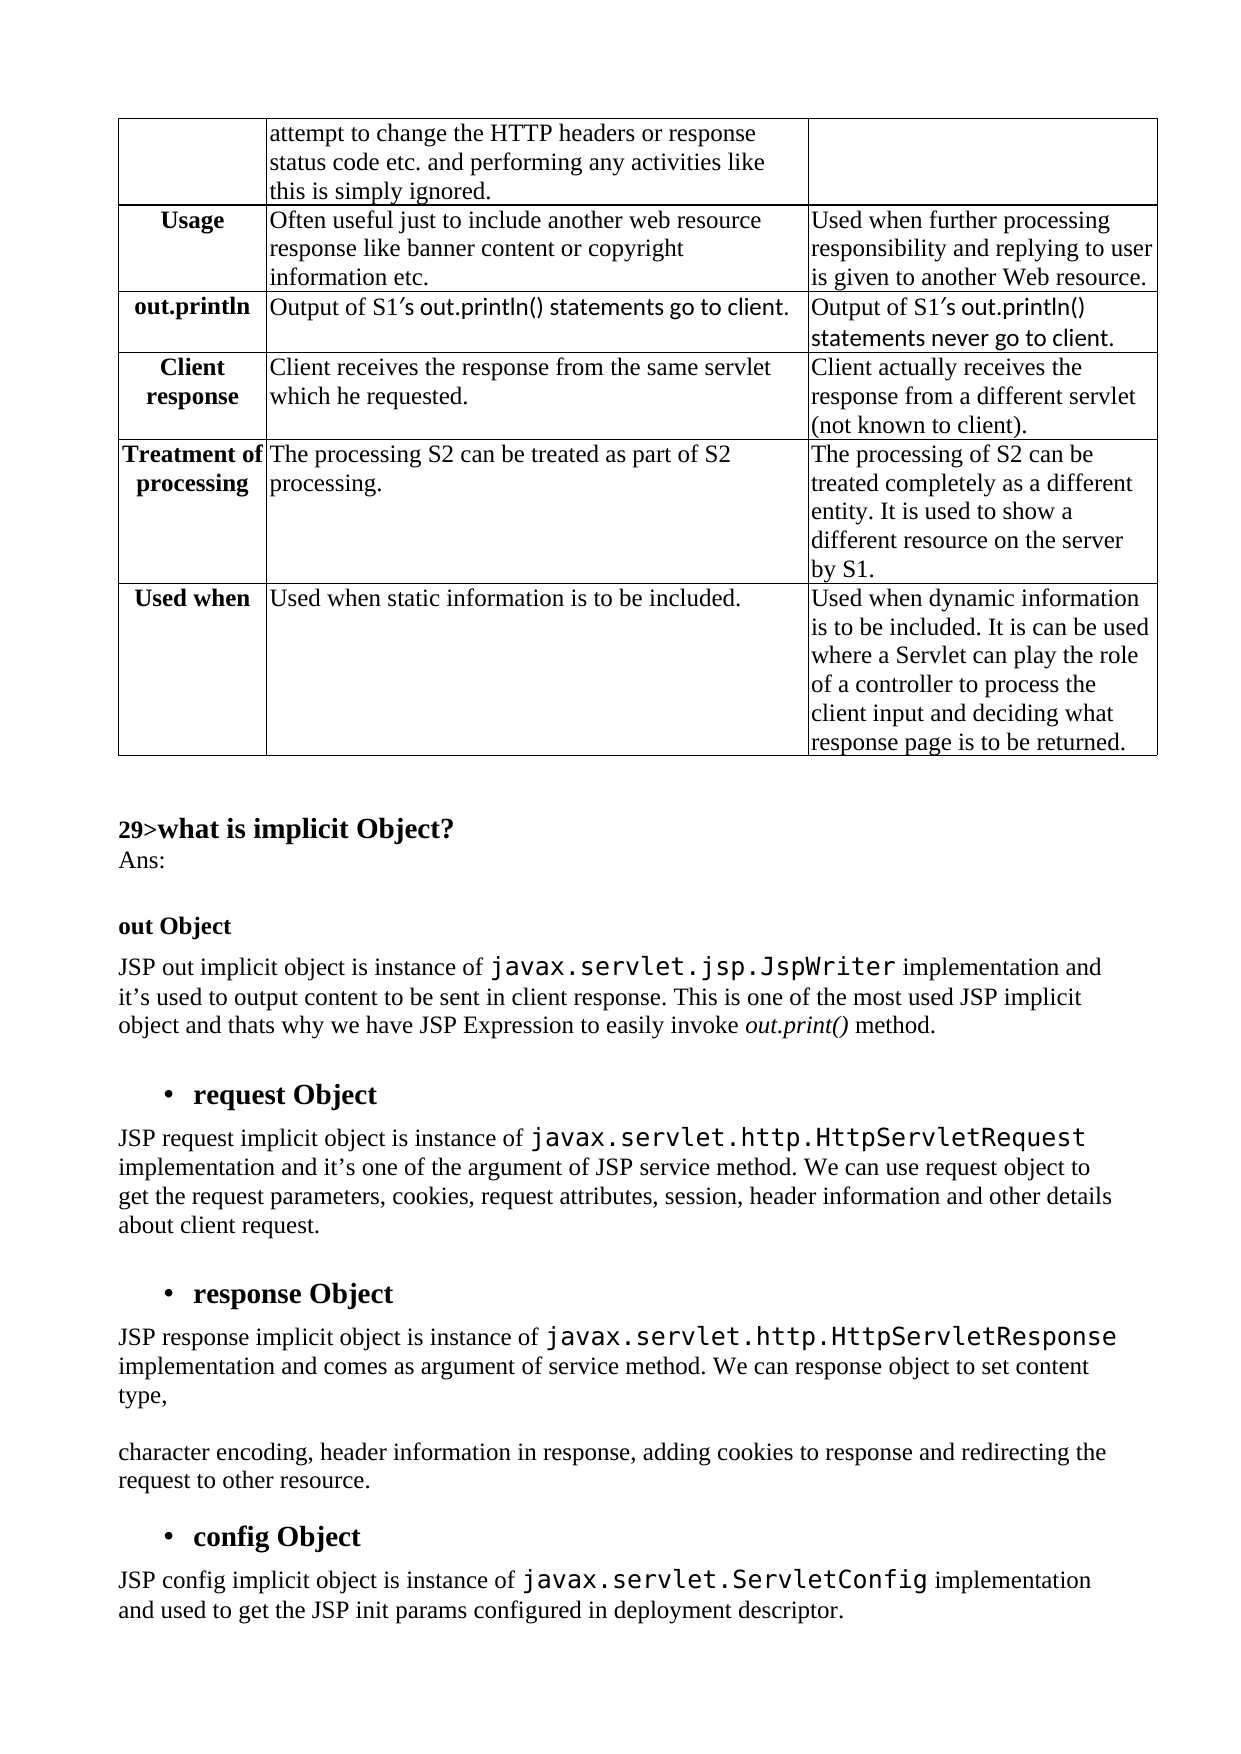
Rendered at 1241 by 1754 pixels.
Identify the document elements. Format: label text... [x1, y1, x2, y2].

table_cell [119, 119, 266, 204]
table_cell Output of S1′s out.println() statements go to client. [267, 292, 808, 352]
text 29>what is implicit Object? [118, 811, 1122, 845]
table_cell The processing S2 can be treated as part of S2 processing. [267, 440, 808, 583]
table_cell Output of S1′s out.println() statements never go to client. [809, 292, 1157, 352]
table_cell Often useful just to include another web resource response like banner content or copyright information etc. [267, 206, 808, 291]
table_cell Used when dynamic information is to be included. It is can be used where a Servlet can play the role of a controller to process the client input and deciding what response page is to be returned. [809, 584, 1157, 755]
table_cell Client receives the response from the same servlet which he requested. [267, 353, 808, 439]
table_cell attempt to change the HTTP headers or response status code etc. and performing any activities like this is simply ignored. [267, 119, 808, 204]
text JSP response implicit object is instance of javax.servlet.http.HttpServletResponse implementation and comes as argument of service method. We can response object to set content type, [118, 1322, 1122, 1409]
table_cell Treatment of processing [119, 440, 266, 583]
table_cell Used when static information is to be included. [267, 584, 808, 755]
text Ans: [118, 845, 1122, 874]
table_cell Used when [119, 584, 266, 755]
table_cell Client actually receives the response from a different servlet (not known to client). [809, 353, 1157, 439]
table_cell Used when further processing responsibility and replying to user is given to another Web resource. [809, 206, 1157, 291]
list response Object [164, 1276, 1122, 1309]
text JSP out implicit object is instance of javax.servlet.jsp.JspWriter implementation and it’s used to output content to be sent in client response. This is one of the most used JSP implicit object and thats why we have JSP Expression to easily invoke out.print() method. [118, 952, 1122, 1039]
text character encoding, header information in response, adding cookies to response and redirecting the request to other resource. [118, 1437, 1122, 1494]
table_cell The processing of S2 can be treated completely as a different entity. It is used to show a different resource on the server by S1. [809, 440, 1157, 583]
list request Object [164, 1077, 1122, 1110]
table_cell Usage [119, 206, 266, 291]
text out Object [118, 911, 1122, 940]
list config Object [164, 1519, 1122, 1553]
text JSP config implicit object is instance of javax.servlet.ServletConfig implementation and used to get the JSP init params configured in deployment descriptor. [118, 1566, 1122, 1623]
text JSP request implicit object is instance of javax.servlet.http.HttpServletRequest implementation and it’s one of the argument of JSP service method. We can use request object to get the request parameters, cookies, request attributes, session, header information and other details about client request. [118, 1123, 1122, 1238]
table_cell [809, 119, 1157, 204]
table_cell Client response [119, 353, 266, 439]
table_cell out.println [119, 292, 266, 352]
